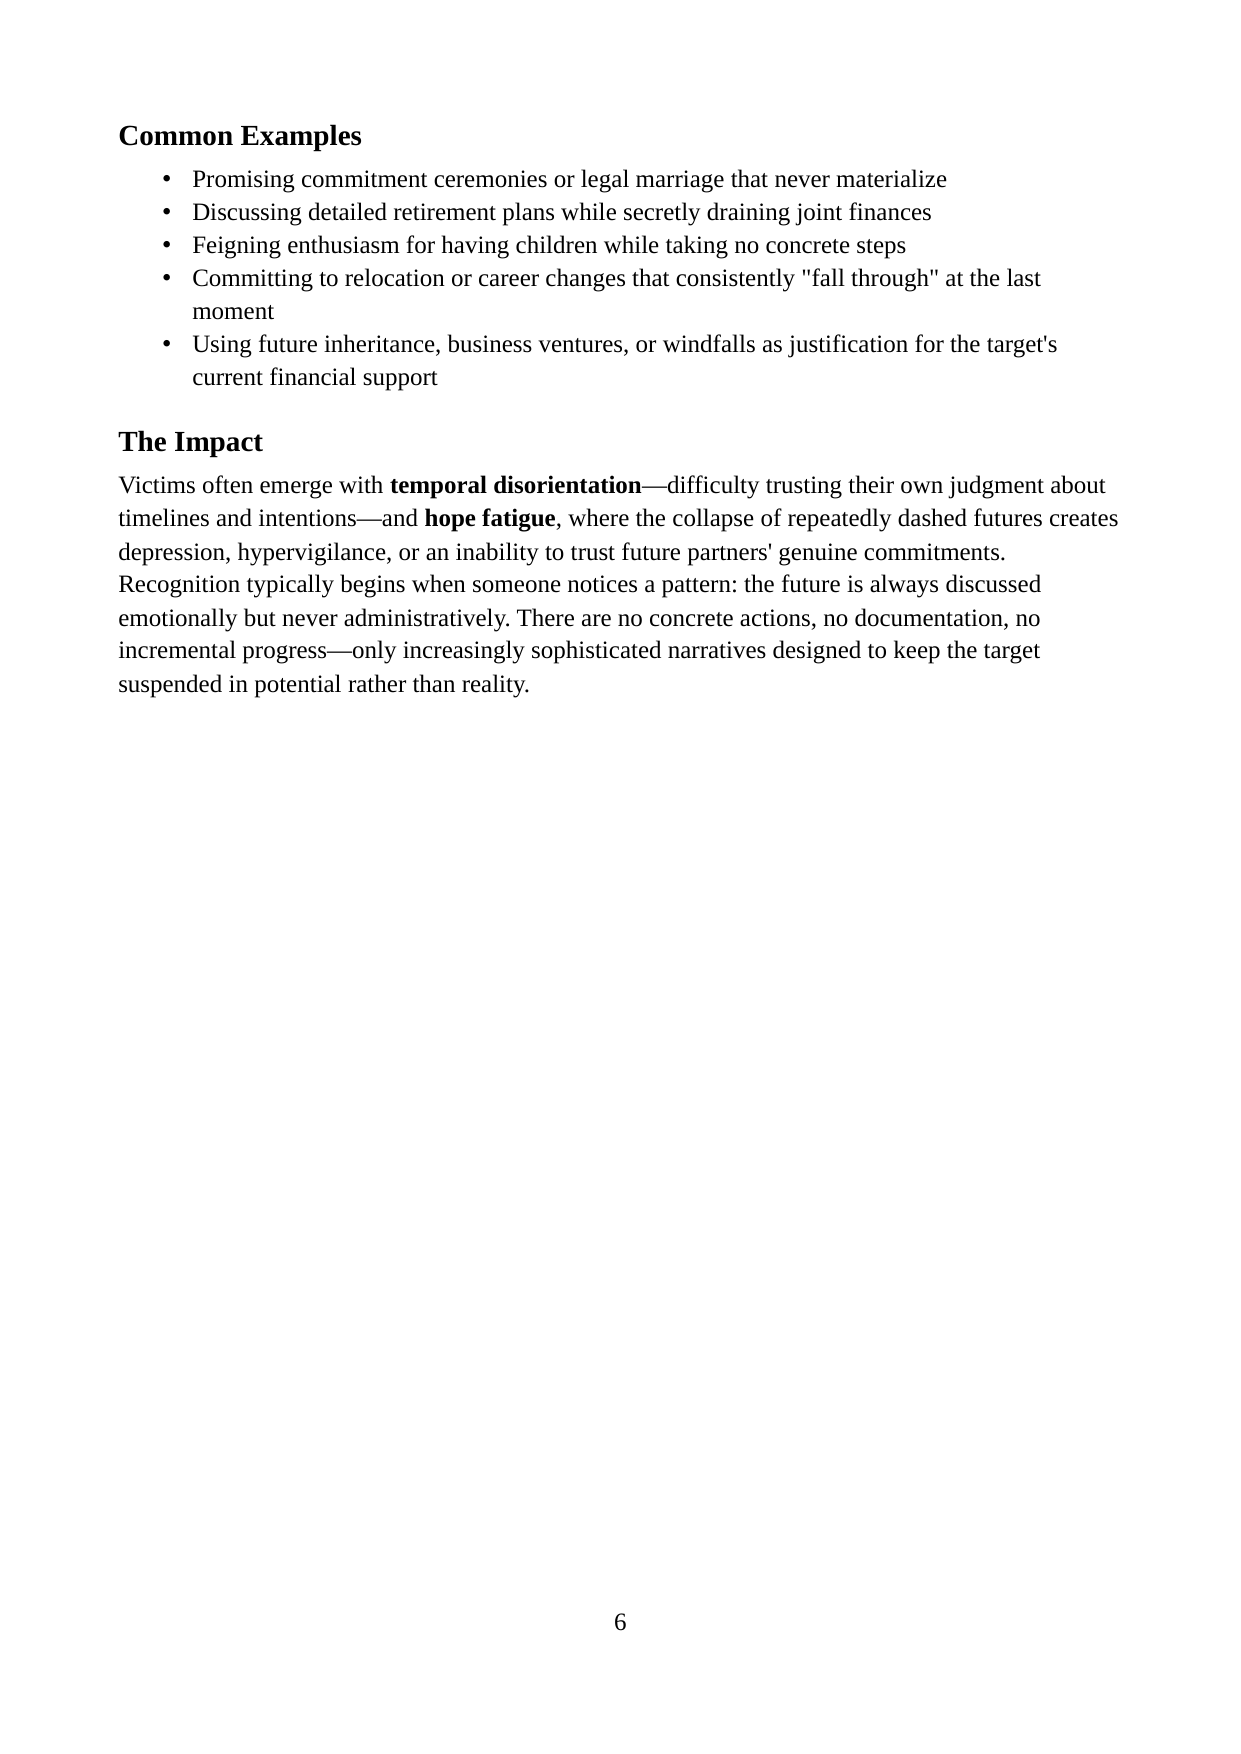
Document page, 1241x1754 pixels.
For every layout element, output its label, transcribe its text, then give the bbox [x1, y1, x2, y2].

list Promising commitment ceremonies or legal marriage that never materialize [162, 164, 1122, 193]
list Using future inheritance, business ventures, or windfalls as justification for the target's current financial support [162, 329, 1122, 391]
subtitle Common Examples [118, 118, 1122, 152]
list Feigning enthusiasm for having children while taking no concrete steps [162, 230, 1122, 259]
text Recognition typically begins when someone notices a pattern: the future is always discussed emotionally but never administratively. There are no concrete actions, no documentation, no incremental progress—only increasingly sophisticated narratives designed to keep the target suspended in potential rather than reality. [118, 569, 1122, 697]
text Victims often emerge with temporal disorientation—difficulty trusting their own judgment about timelines and intentions—and hope fatigue, where the collapse of repeatedly dashed futures creates depression, hypervigilance, or an inability to trust future partners' genuine commitments. [118, 471, 1122, 565]
subtitle The Impact [118, 424, 1122, 458]
list Committing to relocation or career changes that consistently "fall through" at the last moment [162, 263, 1122, 325]
list Discussing detailed retirement plans while secretly draining joint finances [162, 197, 1122, 226]
